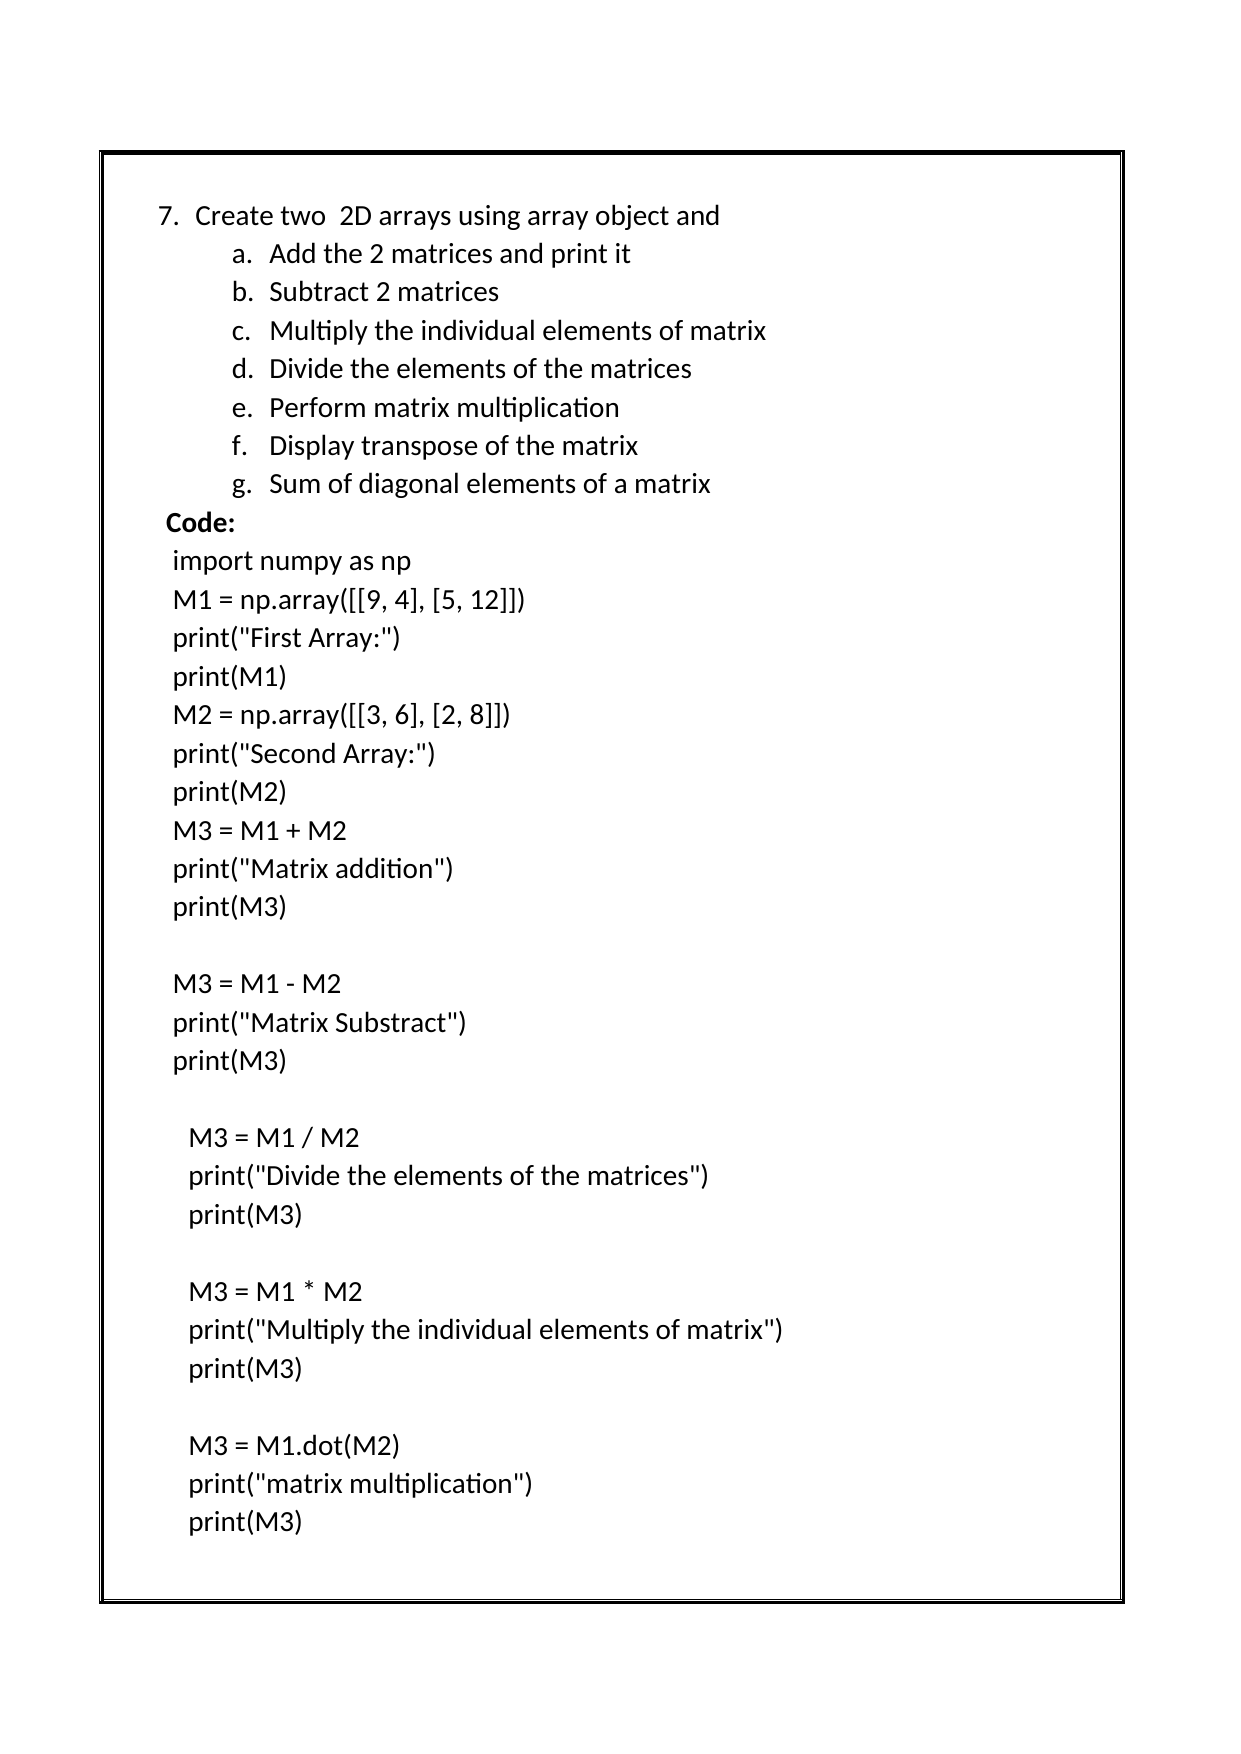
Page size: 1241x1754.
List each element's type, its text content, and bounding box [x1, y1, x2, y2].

list print(M3) [107, 1042, 1117, 1078]
list M2 = np.array([[3, 6], [2, 8]]) [107, 696, 1117, 732]
list M3 = M1 - M2 [107, 965, 1117, 1001]
list print(M3) [107, 1350, 1117, 1385]
list print(M3) [107, 1196, 1117, 1232]
list print("Multiply the individual elements of matrix") [107, 1311, 1117, 1347]
list print("Matrix Substract") [107, 1004, 1117, 1039]
text M3 = M1 + M2 [107, 812, 1117, 847]
list print(M3) [107, 888, 1117, 924]
list print("Divide the elements of the matrices") [107, 1157, 1117, 1193]
list import numpy as np [107, 542, 1117, 578]
list Perform matrix multiplication [232, 389, 1117, 424]
list M3 = M1.dot(M2) [107, 1427, 1117, 1462]
list Add the 2 matrices and print it [232, 235, 1117, 271]
list Subtract 2 matrices [232, 273, 1117, 309]
list Create two 2D arrays using array object and [158, 197, 1117, 232]
list M3 = M1 * M2 [107, 1273, 1117, 1308]
list print("Second Array:") [107, 735, 1117, 770]
list Multiply the individual elements of matrix [232, 312, 1117, 347]
list print("matrix multiplication") [107, 1465, 1117, 1501]
list Sum of diagonal elements of a matrix [232, 466, 1117, 501]
list print(M3) [107, 1503, 1117, 1539]
list M3 = M1 / M2 [107, 1119, 1117, 1155]
list Display transpose of the matrix [232, 427, 1117, 463]
list Code: [107, 504, 1117, 540]
list M1 = np.array([[9, 4], [5, 12]]) [107, 581, 1117, 617]
list Divide the elements of the matrices [232, 350, 1117, 386]
text print("Matrix addition") [107, 850, 1117, 886]
list print(M1) [107, 658, 1117, 693]
list print("First Array:") [107, 619, 1117, 655]
list print(M2) [107, 773, 1117, 809]
